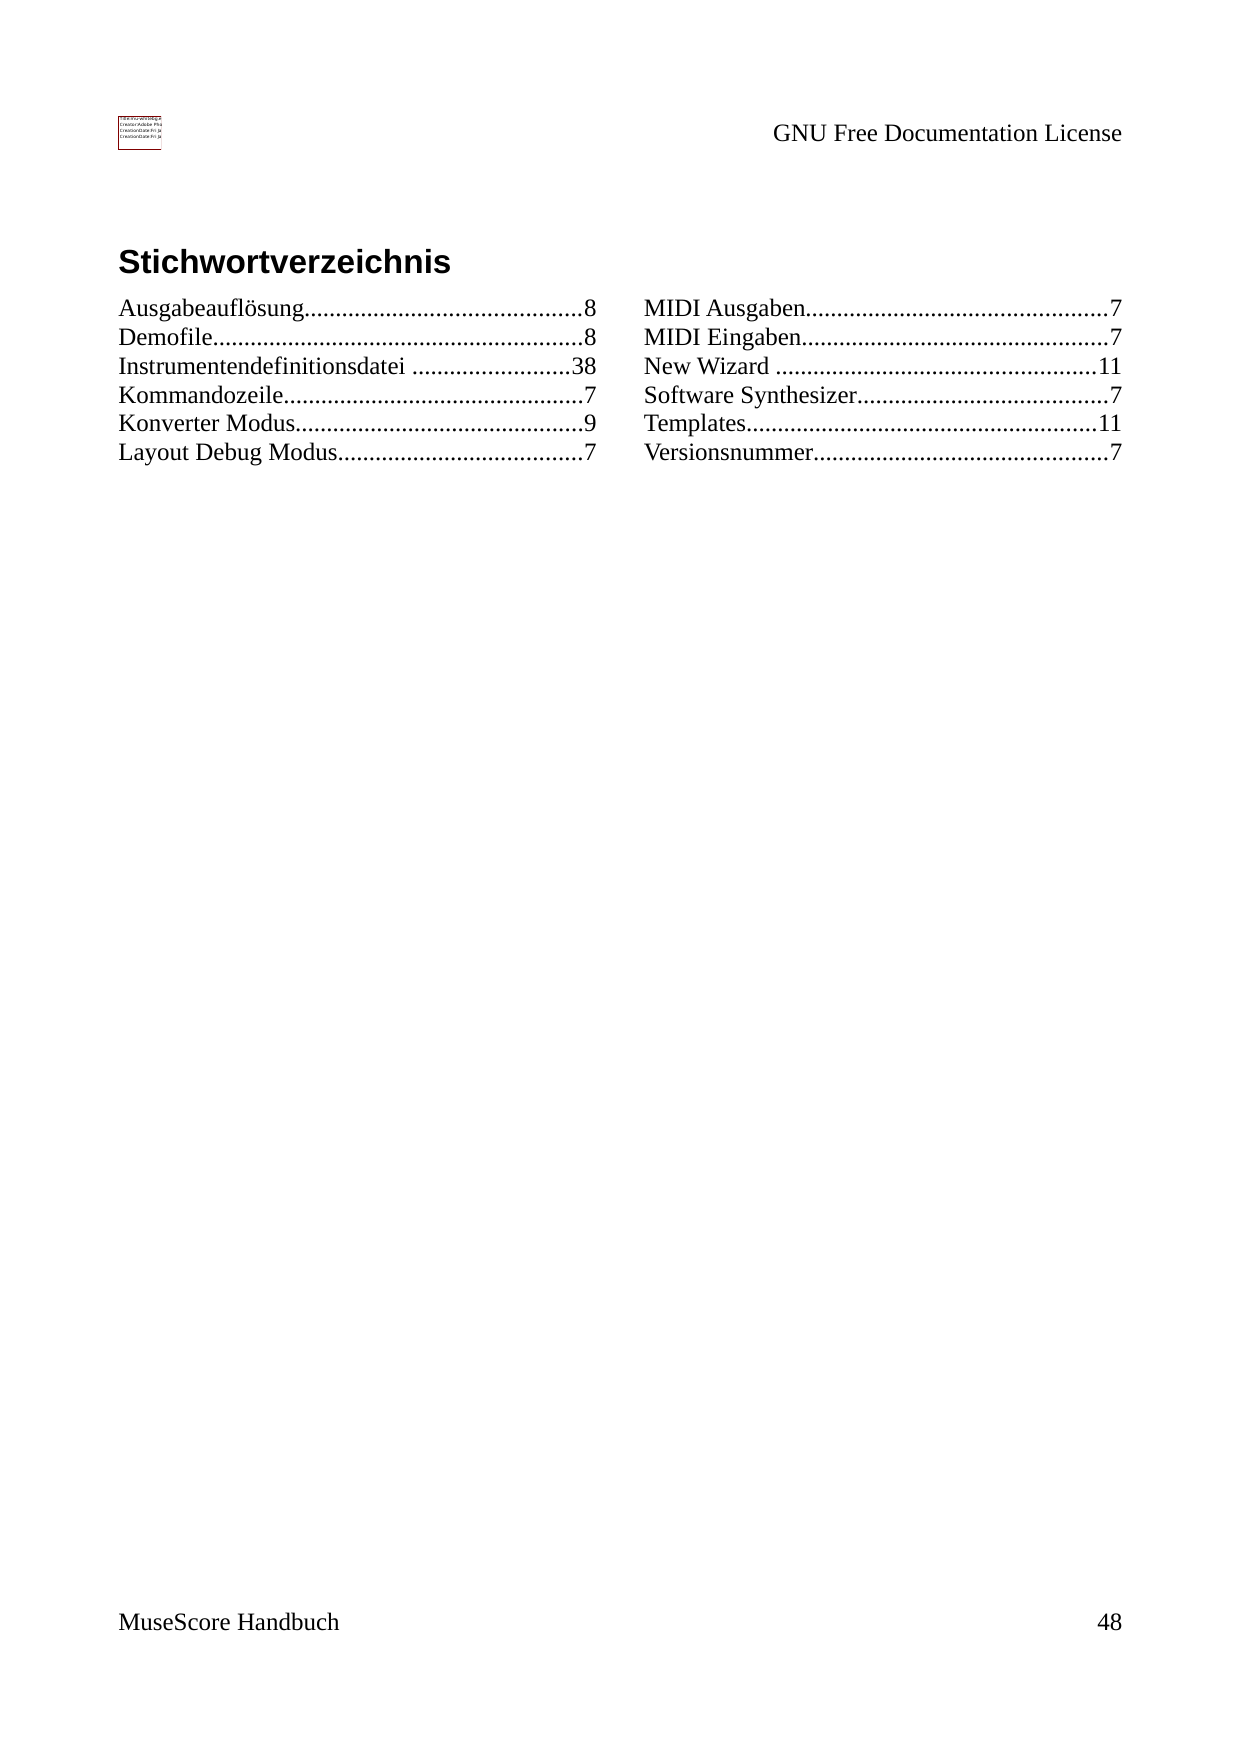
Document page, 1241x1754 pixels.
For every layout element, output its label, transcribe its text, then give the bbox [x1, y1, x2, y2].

text Demofile 8 [118, 322, 596, 351]
text Software Synthesizer 7 [644, 380, 1122, 408]
text Ausgabeauflösung 8 [118, 293, 596, 322]
text Templates 11 [644, 408, 1122, 437]
text MIDI Eingaben 7 [644, 322, 1122, 351]
text Versionsnummer 7 [644, 437, 1122, 466]
text MIDI Ausgaben 7 [644, 293, 1122, 322]
text Kommandozeile 7 [118, 380, 596, 408]
subtitle Stichwortverzeichnis [118, 243, 1122, 281]
text New Wizard 11 [644, 351, 1122, 380]
text Konverter Modus 9 [118, 408, 596, 437]
text Instrumentendefinitionsdatei 38 [118, 351, 596, 380]
text Layout Debug Modus 7 [118, 437, 596, 466]
